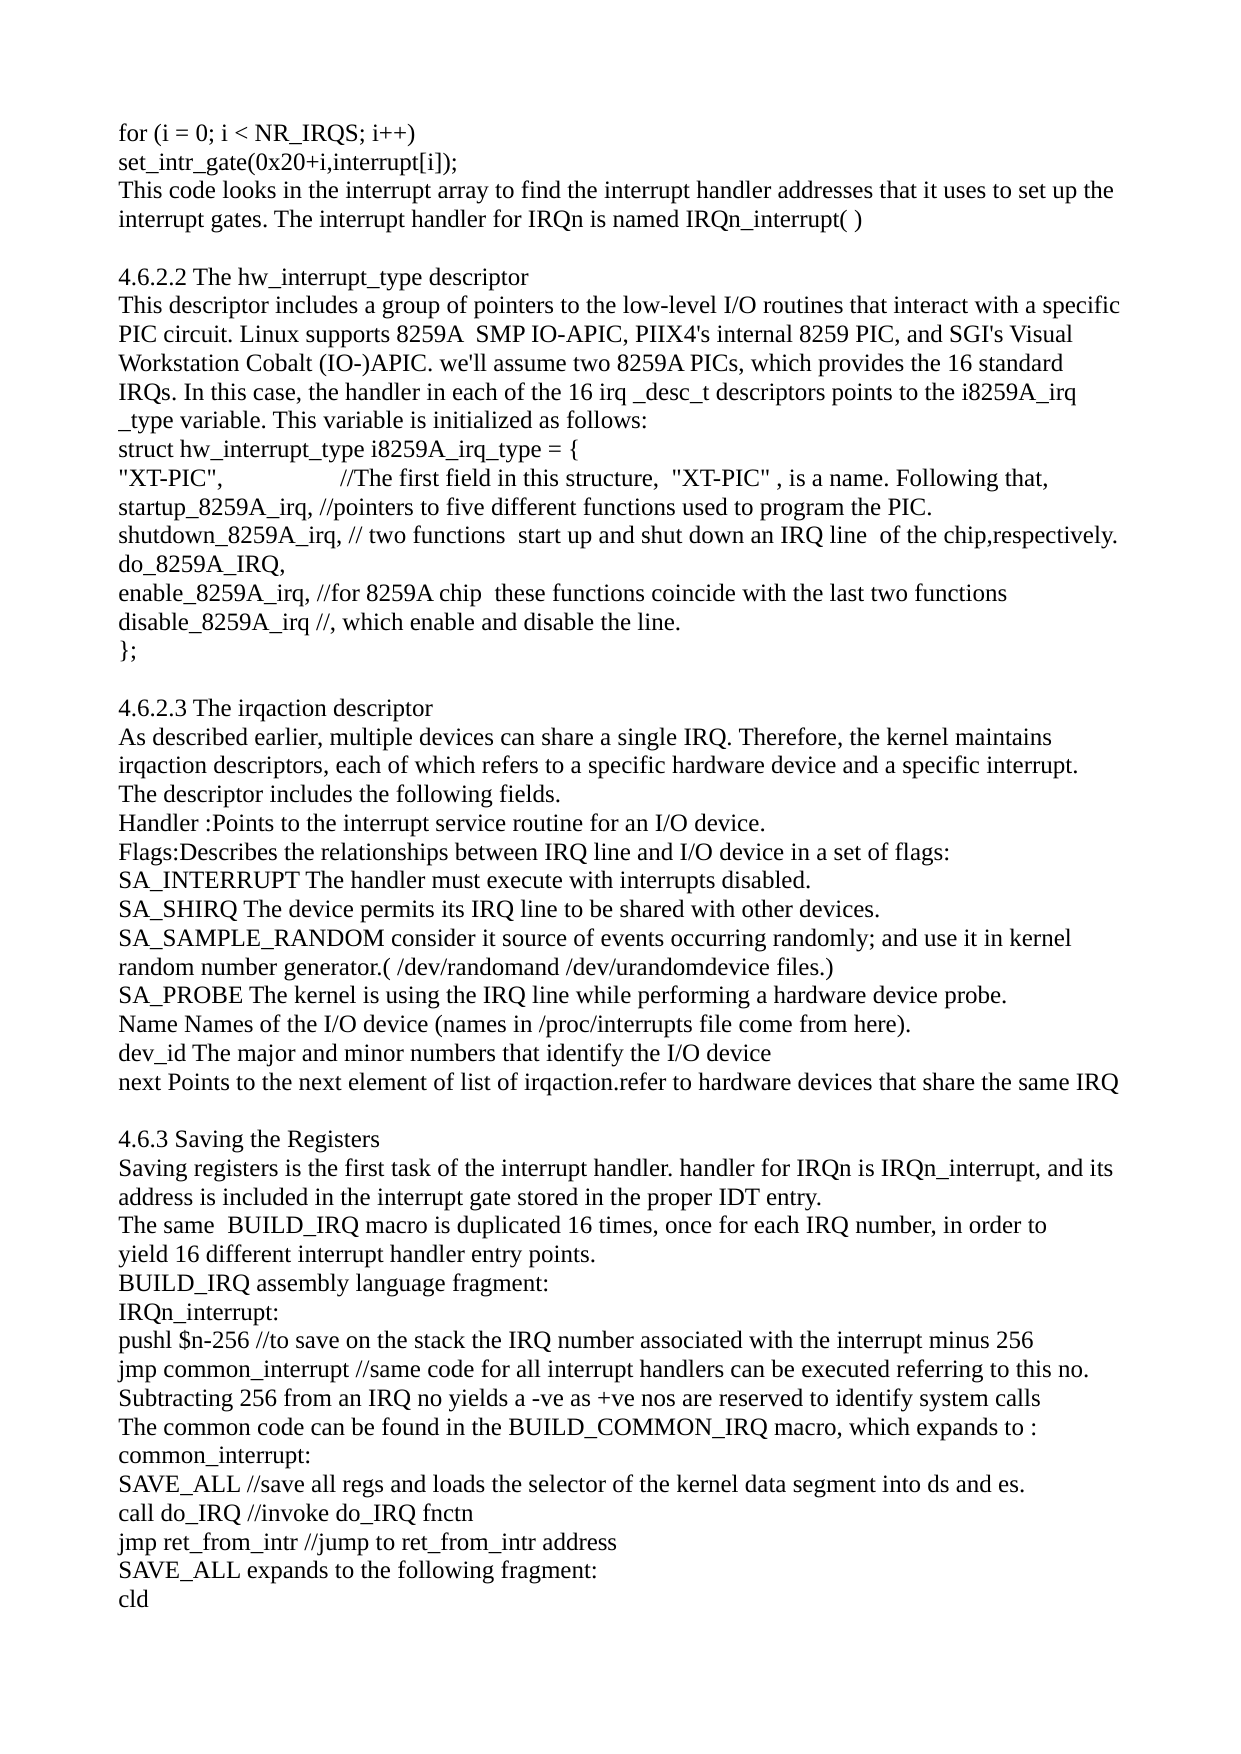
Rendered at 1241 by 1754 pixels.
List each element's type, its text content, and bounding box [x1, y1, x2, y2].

text SAVE_ALL //save all regs and loads the selector of the kernel data segment into ds and es. [118, 1469, 1122, 1498]
text SA_PROBE The kernel is using the IRQ line while performing a hardware device probe. [118, 981, 1122, 1009]
text startup_8259A_irq, //pointers to five different functions used to program the PIC. [118, 492, 1122, 521]
text dev_id The major and minor numbers that identify the I/O device [118, 1038, 1122, 1067]
text next Points to the next element of list of irqaction.refer to hardware devices that share the same IRQ [118, 1067, 1122, 1096]
text irqaction descriptors, each of which refers to a specific hardware device and a specific interrupt. The descriptor includes the following fields. [118, 751, 1122, 808]
text Subtracting 256 from an IRQ no yields a -ve as +ve nos are reserved to identify system calls [118, 1383, 1122, 1412]
text 4.6.2.3 The irqaction descriptor [118, 693, 1122, 722]
text Name Names of the I/O device (names in /proc/interrupts file come from here). [118, 1009, 1122, 1038]
text Saving registers is the first task of the interrupt handler. handler for IRQn is IRQn_interrupt, and its address is included in the interrupt gate stored in the proper IDT entry. [118, 1153, 1122, 1211]
text jmp ret_from_intr //jump to ret_from_intr address [118, 1527, 1122, 1556]
text SA_INTERRUPT The handler must execute with interrupts disabled. [118, 866, 1122, 894]
text for (i = 0; i < NR_IRQS; i++) [118, 118, 1122, 147]
text cld [118, 1584, 1122, 1613]
text enable_8259A_irq, //for 8259A chip these functions coincide with the last two functions [118, 578, 1122, 607]
text call do_IRQ //invoke do_IRQ fnctn [118, 1498, 1122, 1527]
text do_8259A_IRQ, [118, 549, 1122, 578]
text struct hw_interrupt_type i8259A_irq_type = { [118, 434, 1122, 463]
text "XT-PIC", //The first field in this structure, "XT-PIC" , is a name. Following that, [118, 463, 1122, 492]
text The same BUILD_IRQ macro is duplicated 16 times, once for each IRQ number, in order to [118, 1211, 1122, 1239]
text pushl $n-256 //to save on the stack the IRQ number associated with the interrupt minus 256 [118, 1326, 1122, 1354]
text IRQn_interrupt: [118, 1297, 1122, 1326]
text SAVE_ALL expands to the following fragment: [118, 1556, 1122, 1584]
text 4.6.2.2 The hw_interrupt_type descriptor [118, 262, 1122, 291]
text Flags:Describes the relationships between IRQ line and I/O device in a set of flags: [118, 837, 1122, 866]
text 4.6.3 Saving the Registers [118, 1124, 1122, 1153]
text This code looks in the interrupt array to find the interrupt handler addresses that it uses to set up the interrupt gates. The interrupt handler for IRQn is named IRQn_interrupt( ) [118, 176, 1122, 233]
text yield 16 different interrupt handler entry points. [118, 1239, 1122, 1268]
text BUILD_IRQ assembly language fragment: [118, 1268, 1122, 1297]
text jmp common_interrupt //same code for all interrupt handlers can be executed referring to this no. [118, 1354, 1122, 1383]
text SA_SHIRQ The device permits its IRQ line to be shared with other devices. [118, 894, 1122, 923]
text SA_SAMPLE_RANDOM consider it source of events occurring randomly; and use it in kernel random number generator.( /dev/randomand /dev/urandomdevice files.) [118, 923, 1122, 981]
text disable_8259A_irq //, which enable and disable the line. [118, 607, 1122, 636]
text This descriptor includes a group of pointers to the low-level I/O routines that interact with a specific PIC circuit. Linux supports 8259A SMP IO-APIC, PIIX4's internal 8259 PIC, and SGI's Visual Workstation Cobalt (IO-)APIC. we'll assume two 8259A PICs, which provides the 16 standard IRQs. In this case, the handler in each of the 16 irq _desc_t descriptors points to the i8259A_irq _type variable. This variable is initialized as follows: [118, 291, 1122, 434]
text shutdown_8259A_irq, // two functions start up and shut down an IRQ line of the chip,respectively. [118, 521, 1122, 549]
text }; [118, 636, 1122, 664]
text The common code can be found in the BUILD_COMMON_IRQ macro, which expands to : common_interrupt: [118, 1412, 1122, 1469]
text Handler :Points to the interrupt service routine for an I/O device. [118, 808, 1122, 837]
text As described earlier, multiple devices can share a single IRQ. Therefore, the kernel maintains [118, 722, 1122, 751]
text set_intr_gate(0x20+i,interrupt[i]); [118, 147, 1122, 176]
